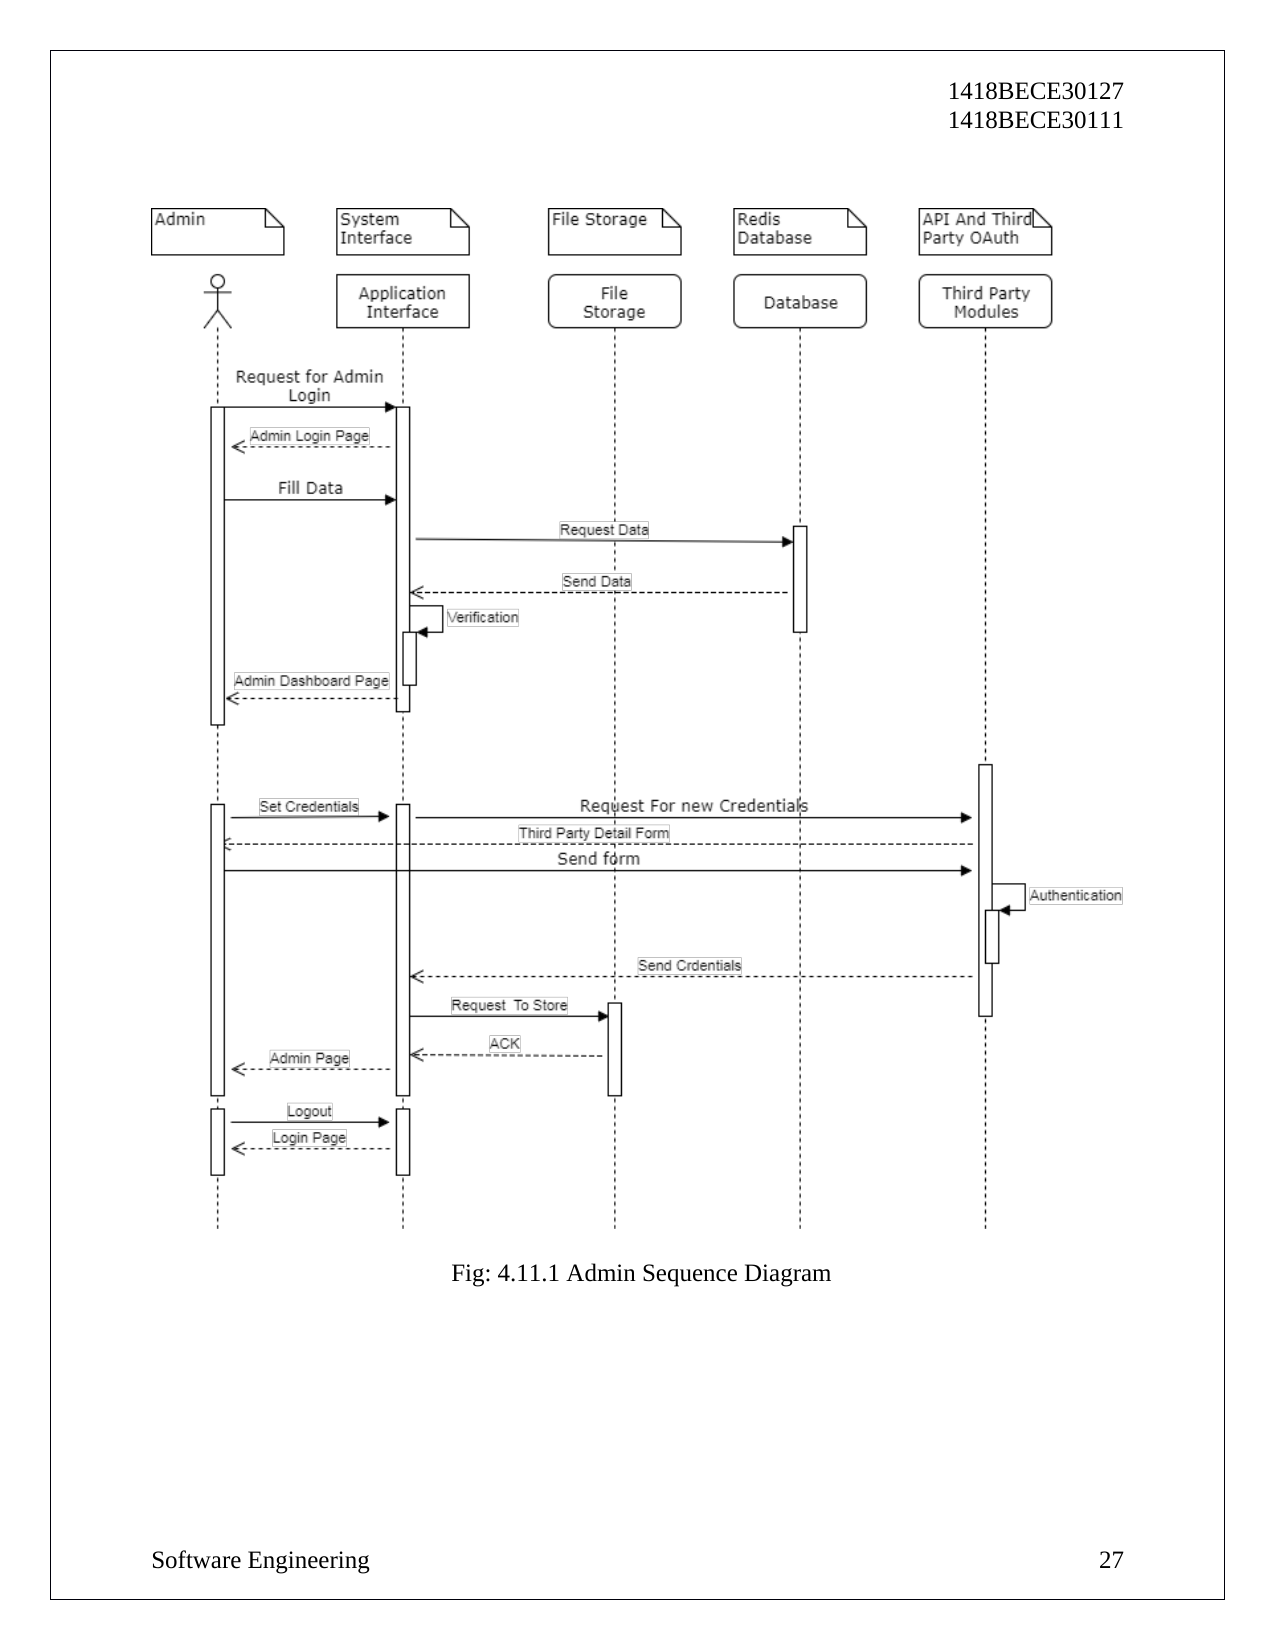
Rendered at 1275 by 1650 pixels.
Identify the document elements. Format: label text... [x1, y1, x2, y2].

text Fig: 4.11.1 Admin Sequence Diagram [151, 1258, 1124, 1287]
picture [151, 208, 1124, 1229]
